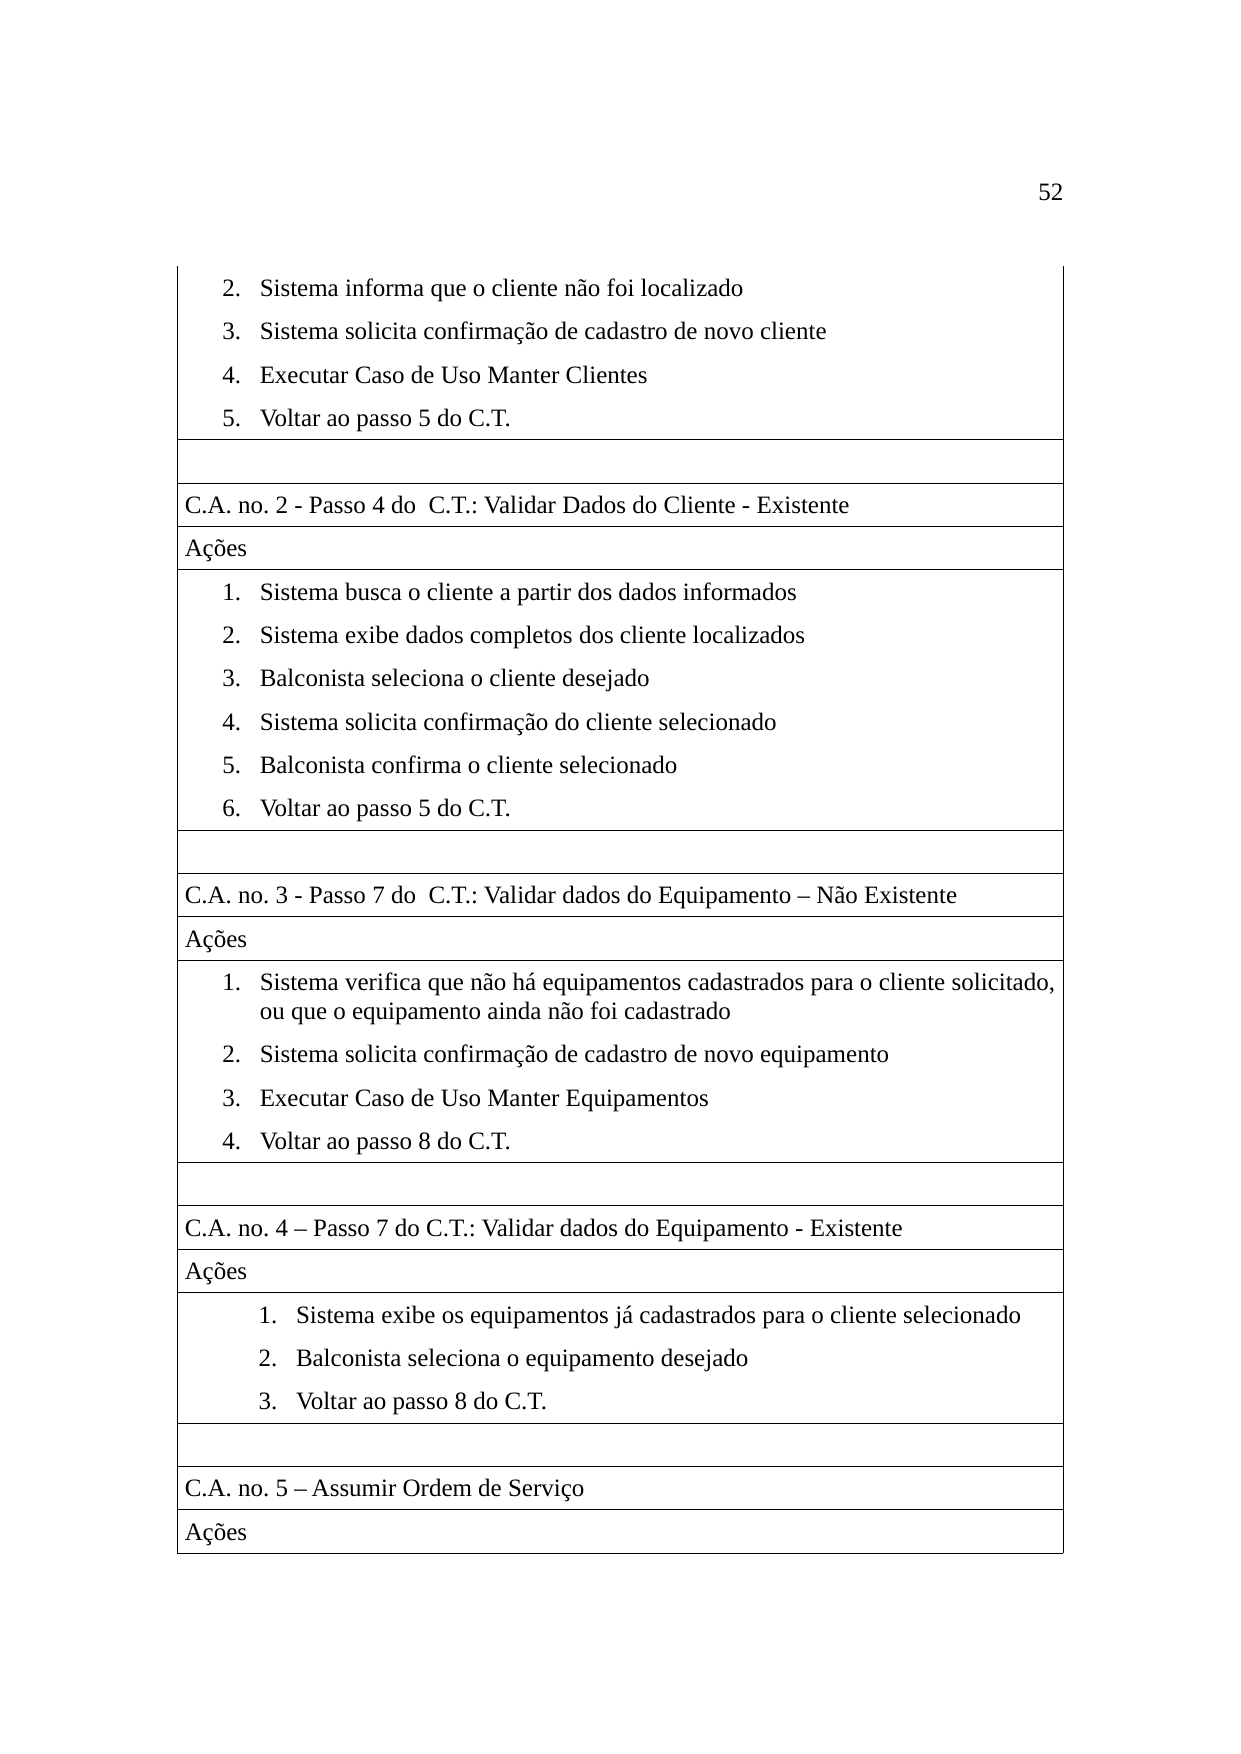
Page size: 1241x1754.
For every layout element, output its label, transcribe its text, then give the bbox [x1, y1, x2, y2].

table_cell Balconista seleciona o equipamento desejado [178, 1336, 1063, 1379]
table_cell Sistema solicita confirmação de cadastro de novo cliente [178, 309, 1063, 352]
table_cell C.A. no. 4 – Passo 7 do C.T.: Validar dados do Equipamento - Existente [178, 1206, 1063, 1249]
table_cell Voltar ao passo 8 do C.T. [178, 1119, 1063, 1162]
table_cell Ações [178, 1510, 1063, 1553]
table_cell Voltar ao passo 8 do C.T. [178, 1379, 1063, 1422]
table_cell [178, 831, 1063, 873]
table_cell Balconista confirma o cliente selecionado [178, 743, 1063, 786]
table_cell C.A. no. 2 - Passo 4 do C.T.: Validar Dados do Cliente - Existente [178, 484, 1063, 526]
table_cell [178, 1163, 1063, 1205]
table_cell Sistema exibe dados completos dos cliente localizados [178, 613, 1063, 656]
table_cell Balconista seleciona o cliente desejado [178, 656, 1063, 699]
table_cell [178, 1424, 1063, 1466]
table_cell Ações [178, 917, 1063, 960]
table_cell Sistema exibe os equipamentos já cadastrados para o cliente selecionado [178, 1293, 1063, 1336]
table_cell Sistema verifica que não há equipamentos cadastrados para o cliente solicitado, ou que o equipamento ainda não foi cadastrado [178, 961, 1063, 1032]
table_cell Executar Caso de Uso Manter Clientes [178, 353, 1063, 396]
table_cell Ações [178, 527, 1063, 569]
table_cell Voltar ao passo 5 do C.T. [178, 786, 1063, 829]
table_cell Sistema solicita confirmação de cadastro de novo equipamento [178, 1032, 1063, 1075]
table_cell [178, 440, 1063, 482]
table_cell Sistema solicita confirmação do cliente selecionado [178, 700, 1063, 743]
table_cell Sistema busca o cliente a partir dos dados informados [178, 570, 1063, 613]
table_cell Executar Caso de Uso Manter Equipamentos [178, 1075, 1063, 1119]
table_cell Voltar ao passo 5 do C.T. [178, 396, 1063, 439]
table_cell C.A. no. 3 - Passo 7 do C.T.: Validar dados do Equipamento – Não Existente [178, 874, 1063, 916]
table_cell C.A. no. 5 – Assumir Ordem de Serviço [178, 1467, 1063, 1509]
table_cell Ações [178, 1250, 1063, 1292]
table_cell Sistema informa que o cliente não foi localizado [178, 266, 1063, 309]
